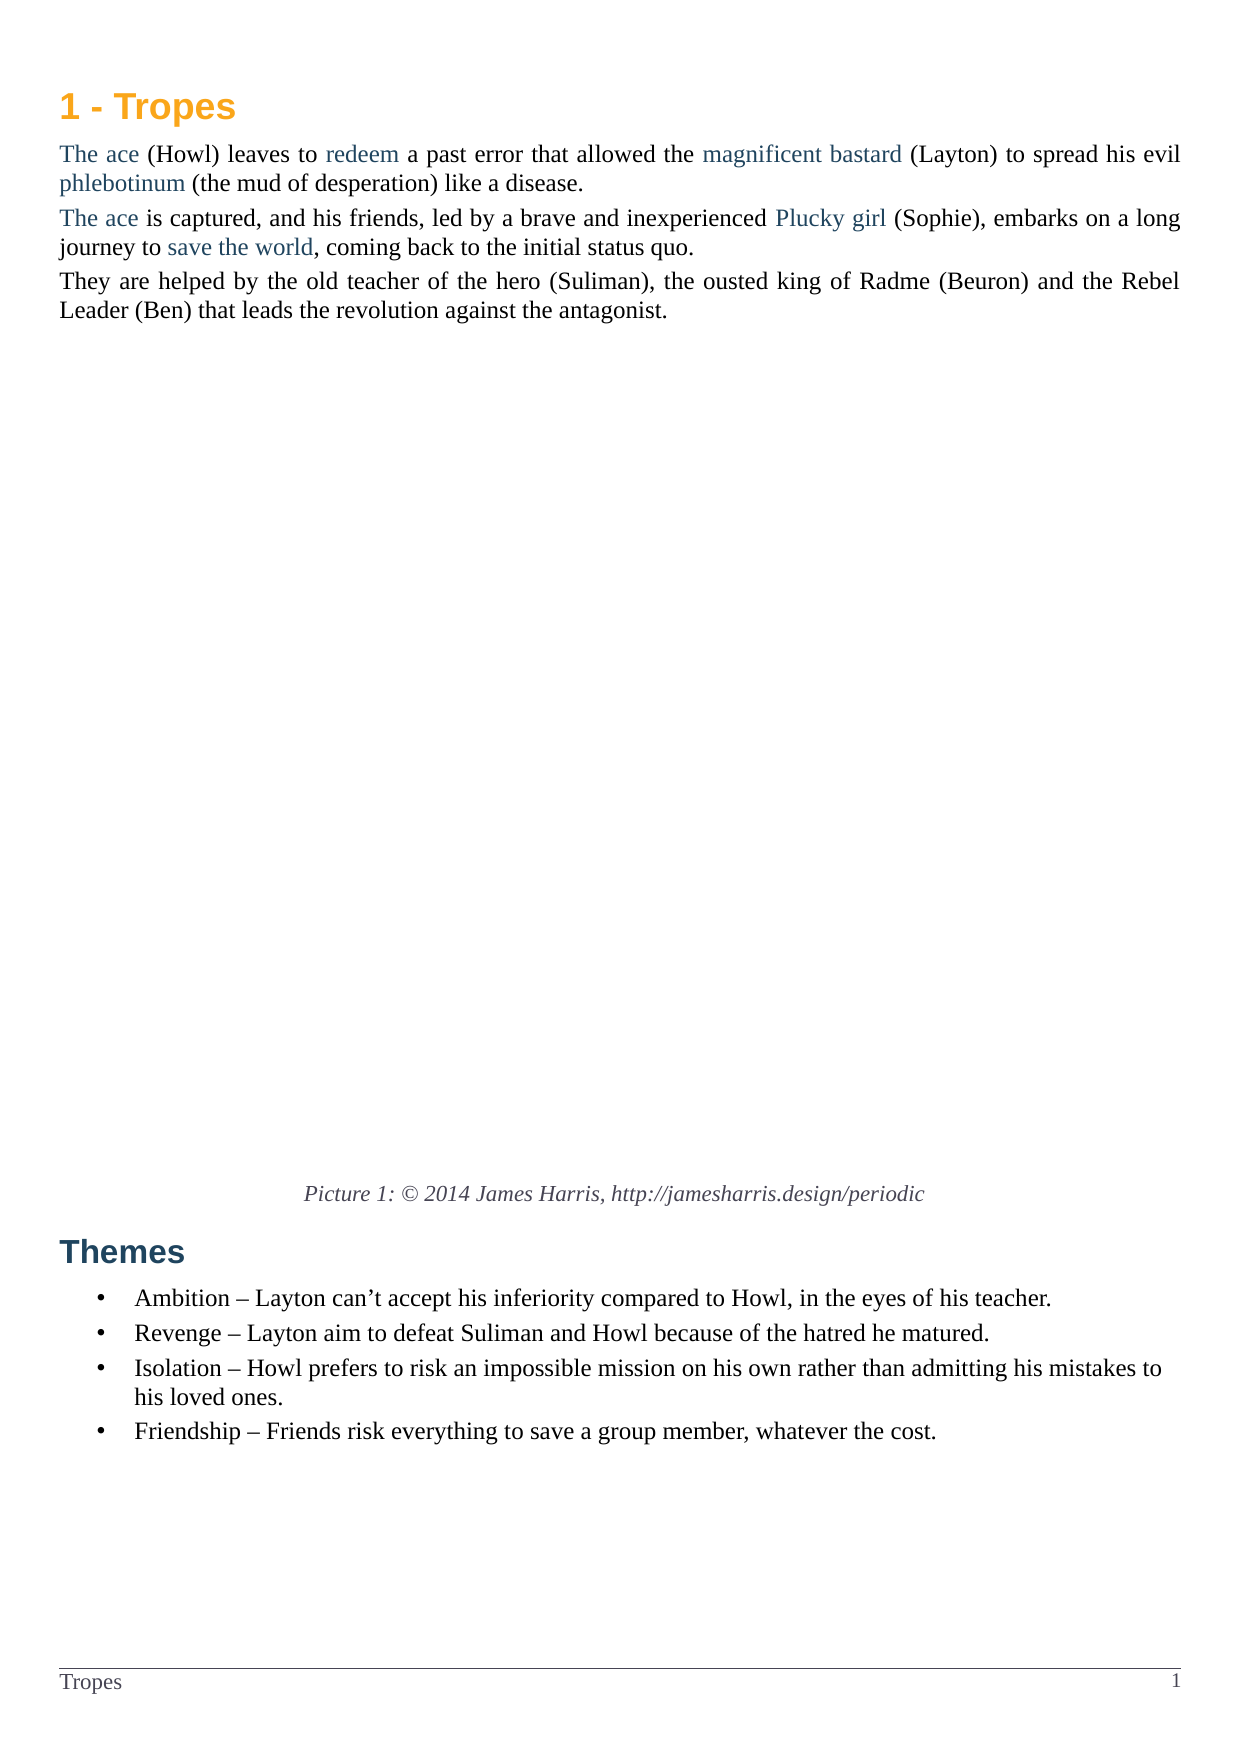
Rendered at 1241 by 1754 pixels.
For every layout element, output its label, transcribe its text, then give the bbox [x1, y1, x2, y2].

text They are helped by the old teacher of the hero (Suliman), the ousted king of Radme (Beuron) and the Rebel Leader (Ben) that leads the revolution against the antagonist. [59, 266, 1181, 324]
list Friendship – Friends risk everything to save a group member, whatever the cost. [97, 1416, 1181, 1445]
text The ace is captured, and his friends, led by a brave and inexperienced Plucky girl (Sophie), embarks on a long journey to save the world, coming back to the initial status quo. [59, 203, 1181, 260]
list Isolation – Howl prefers to risk an impossible mission on his own rather than admitting his mistakes to his loved ones. [97, 1353, 1181, 1410]
list Revenge – Layton aim to defeat Suliman and Howl because of the hatred he matured. [97, 1318, 1181, 1347]
text The ace (Howl) leaves to redeem a past error that allowed the magnificent bastard (Layton) to spread his evil phlebotinum (the mud of desperation) like a disease. [59, 139, 1181, 197]
subtitle Themes [59, 1233, 1181, 1271]
list Ambition – Layton can’t accept his inferiority compared to Howl, in the eyes of his teacher. [97, 1283, 1181, 1312]
text Picture 1: © 2014 James Harris, http://jamesharris.design/periodic [304, 377, 937, 1206]
subtitle Tropes [59, 84, 1181, 127]
